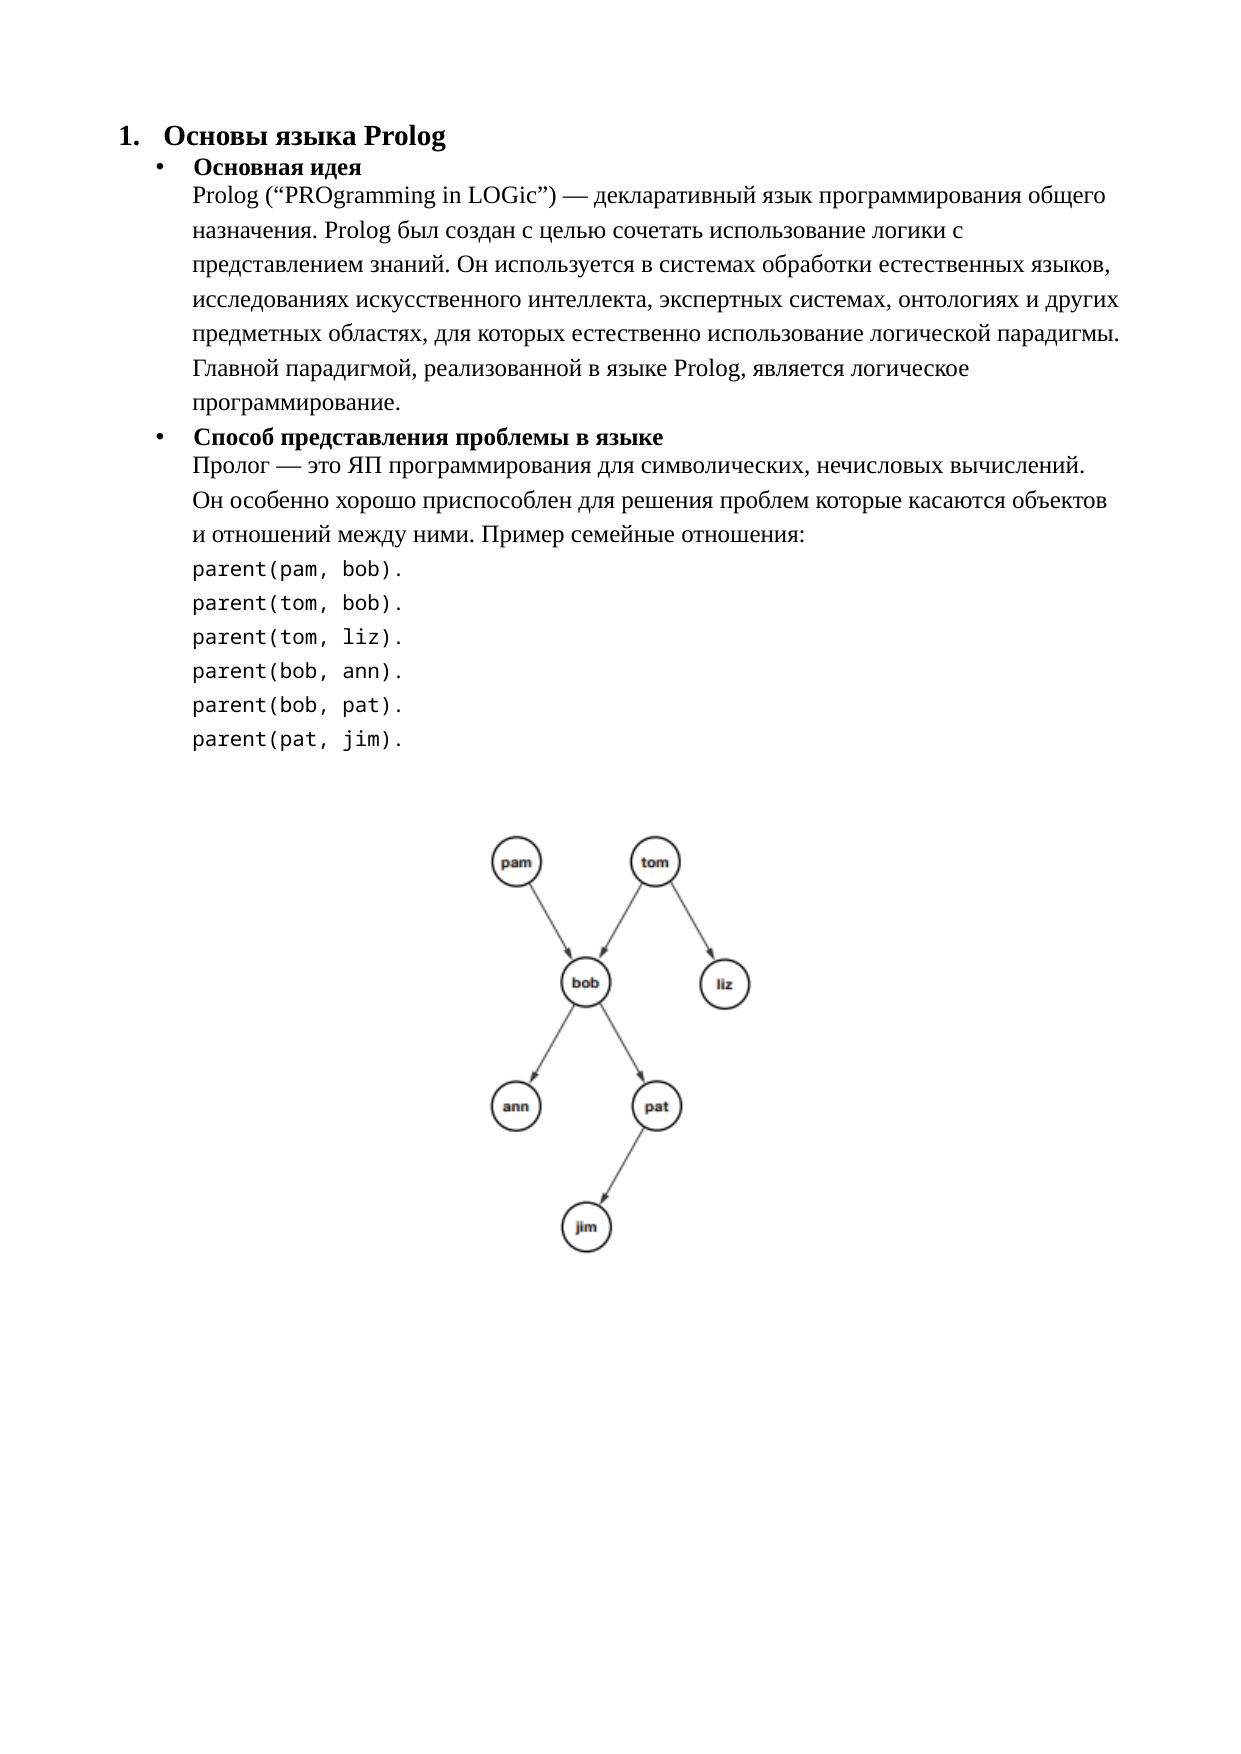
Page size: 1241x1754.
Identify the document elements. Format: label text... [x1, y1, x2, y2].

text parent(bob, ann). [192, 656, 1122, 684]
subtitle Основы языка Prolog [118, 118, 1122, 152]
text parent(tom, bob). [192, 588, 1122, 616]
subtitle Основная идея [156, 152, 1122, 180]
text parent(tom, liz). [192, 622, 1122, 651]
text Prolog (“PROgramming in LOGic”) — декларативный язык программирования общего назначения. Prolog был создан с целью сочетать использование логики с представлением знаний. Он используется в системах обработки естественных языков, исследованиях искусственного интеллекта, экспертных системах, онтологиях и других предметных областях, для которых естественно использование логической парадигмы. Главной парадигмой, реализованной в языке Prolog, является логическое программирование. [192, 180, 1122, 416]
picture [448, 758, 792, 1265]
subtitle Способ представления проблемы в языке [156, 422, 1122, 451]
text parent(pam, bob). [192, 554, 1122, 582]
text parent(pat, jim). [192, 724, 1122, 753]
text parent(bob, pat). [192, 690, 1122, 719]
text Пролог — это ЯП программирования для символических, нечисловых вычислений. Он особенно хорошо приспособлен для решения проблем которые касаются объектов и отношений между ними. Пример семейные отношения: [192, 451, 1122, 548]
